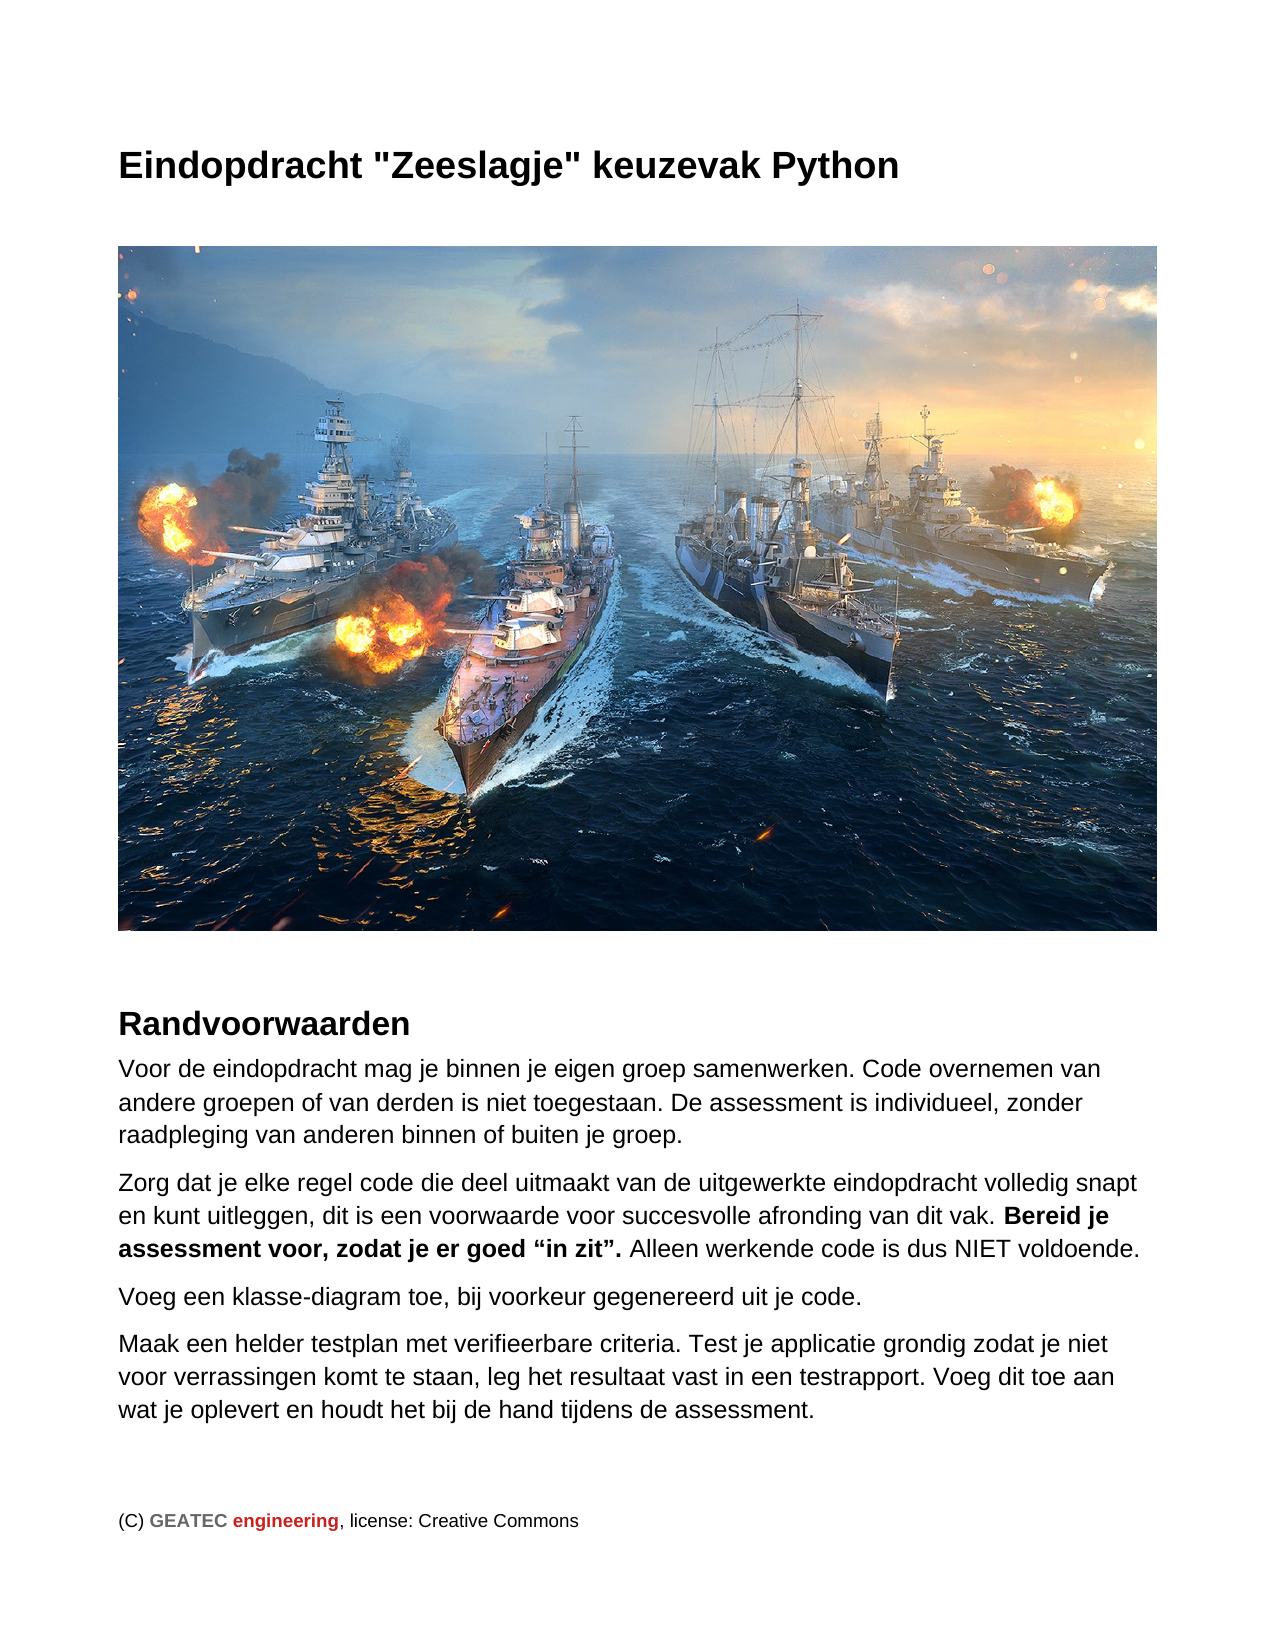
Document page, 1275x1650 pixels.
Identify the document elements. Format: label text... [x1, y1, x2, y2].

picture [118, 246, 1157, 931]
text Zorg dat je elke regel code die deel uitmaakt van de uitgewerkte eindopdracht volledig snapt en kunt uitleggen, dit is een voorwaarde voor succesvolle afronding van dit vak. Bereid je assessment voor, zodat je er goed “in zit”. Alleen werkende code is dus NIET voldoende. [118, 1168, 1157, 1263]
text Voor de eindopdracht mag je binnen je eigen groep samenwerken. Code overnemen van andere groepen of van derden is niet toegestaan. De assessment is individueel, zonder raadpleging van anderen binnen of buiten je groep. [118, 1054, 1157, 1149]
subtitle Eindopdracht "Zeeslagje" keuzevak Python [118, 143, 1157, 187]
subtitle Randvoorwaarden [118, 1003, 1157, 1042]
text Maak een helder testplan met verifieerbare criteria. Test je applicatie grondig zodat je niet voor verrassingen komt te staan, leg het resultaat vast in een testrapport. Voeg dit toe aan wat je oplevert en houdt het bij de hand tijdens de assessment. [118, 1329, 1157, 1424]
text Voeg een klasse-diagram toe, bij voorkeur gegenereerd uit je code. [118, 1282, 1157, 1311]
